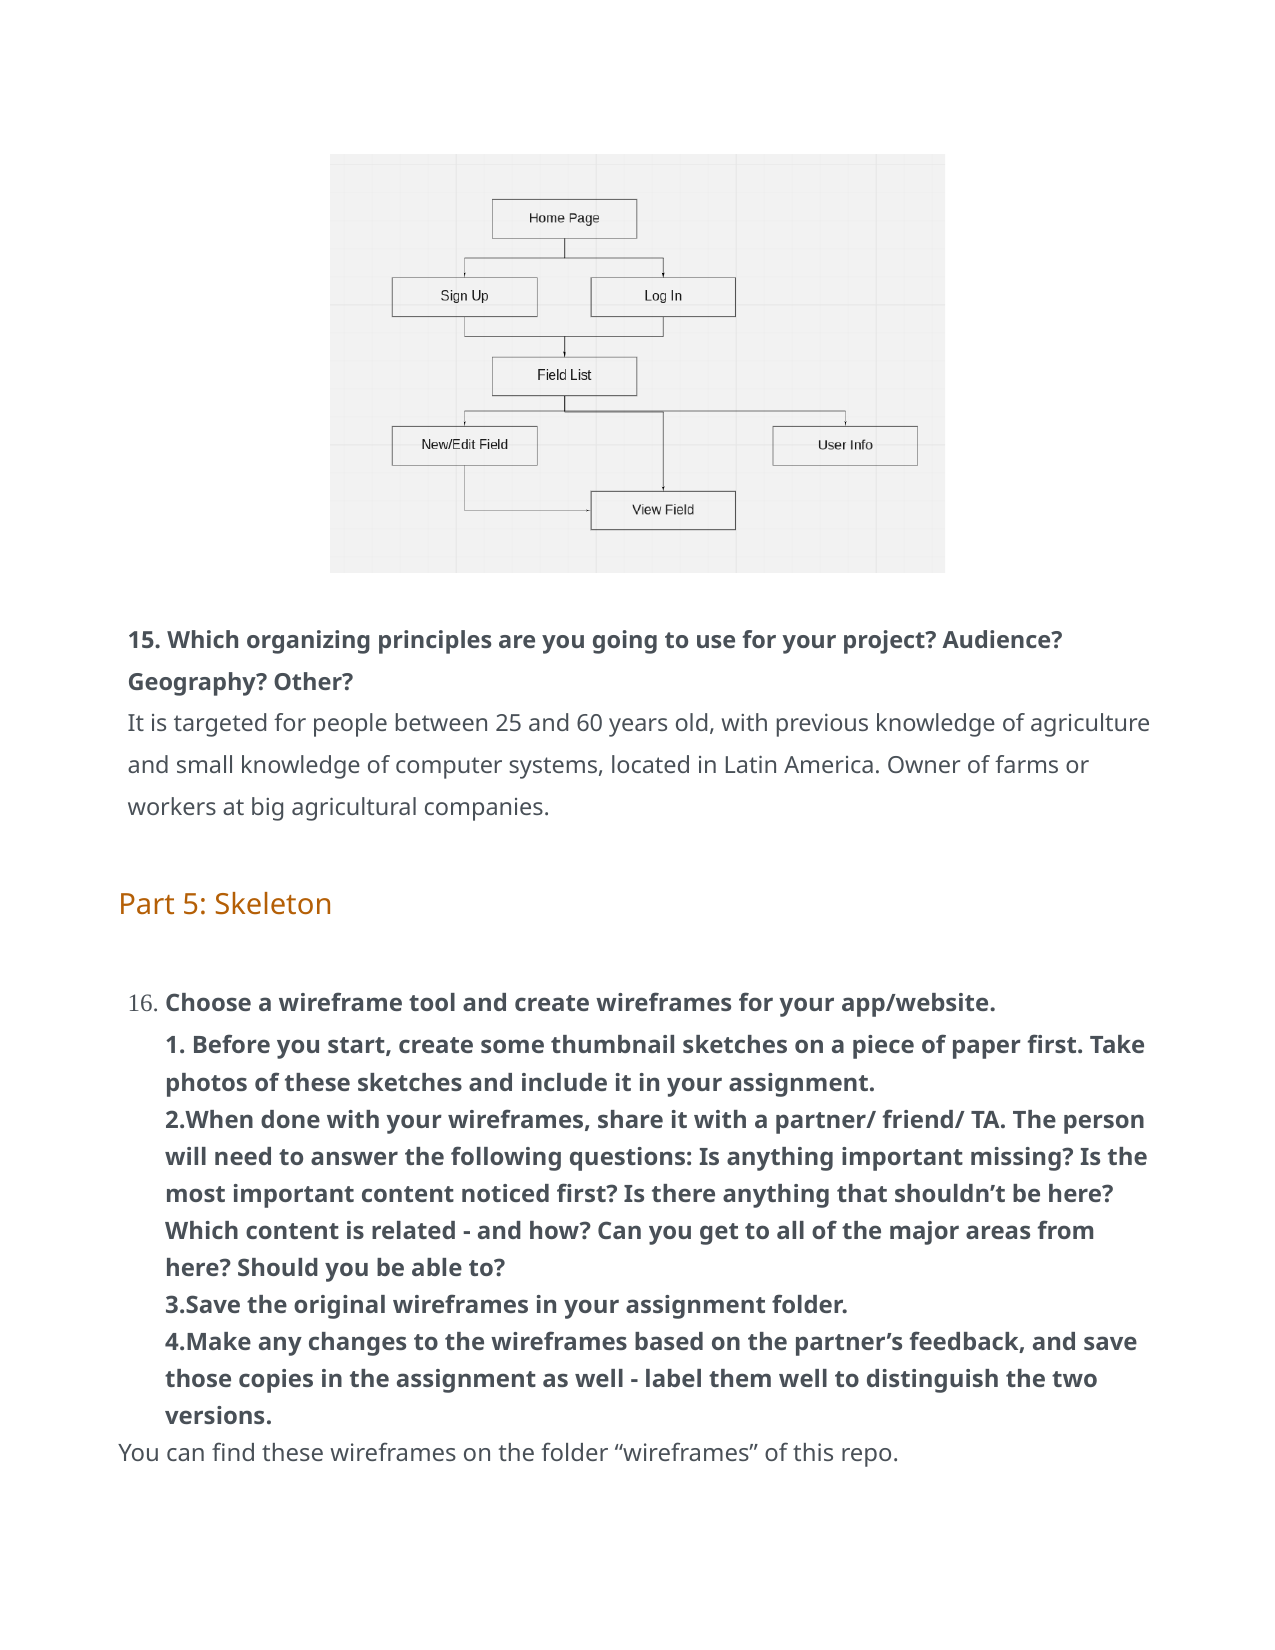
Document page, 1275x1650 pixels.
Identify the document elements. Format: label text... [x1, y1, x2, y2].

list Save the original wireframes in your assignment folder. [165, 1288, 1157, 1321]
list Make any changes to the wireframes based on the partner’s feedback, and save those copies in the assignment as well - label them well to distinguish the two versions. [165, 1325, 1157, 1432]
subtitle Part 5: Skeleton [118, 883, 1157, 923]
list Before you start, create some thumbnail sketches on a piece of paper first. Take photos of these sketches and include it in your assignment. [165, 1028, 1157, 1098]
list Choose a wireframe tool and create wireframes for your app/website. [127, 986, 1157, 1019]
list Which organizing principles are you going to use for your project? Audience? Geography? Other? [127, 623, 1157, 697]
text You can find these wireframes on the folder “wireframes” of this repo. [118, 1436, 1157, 1469]
list When done with your wireframes, share it with a partner/ friend/ TA. The person will need to answer the following questions: Is anything important missing? Is the most important content noticed first? Is there anything that shouldn’t be here? Which content is related - and how? Can you get to all of the major areas from here? Should you be able to? [165, 1102, 1157, 1283]
text It is targeted for people between 25 and 60 years old, with previous knowledge of agriculture and small knowledge of computer systems, located in Latin America. Owner of farms or workers at big agricultural companies. [127, 707, 1157, 822]
picture [330, 154, 946, 573]
